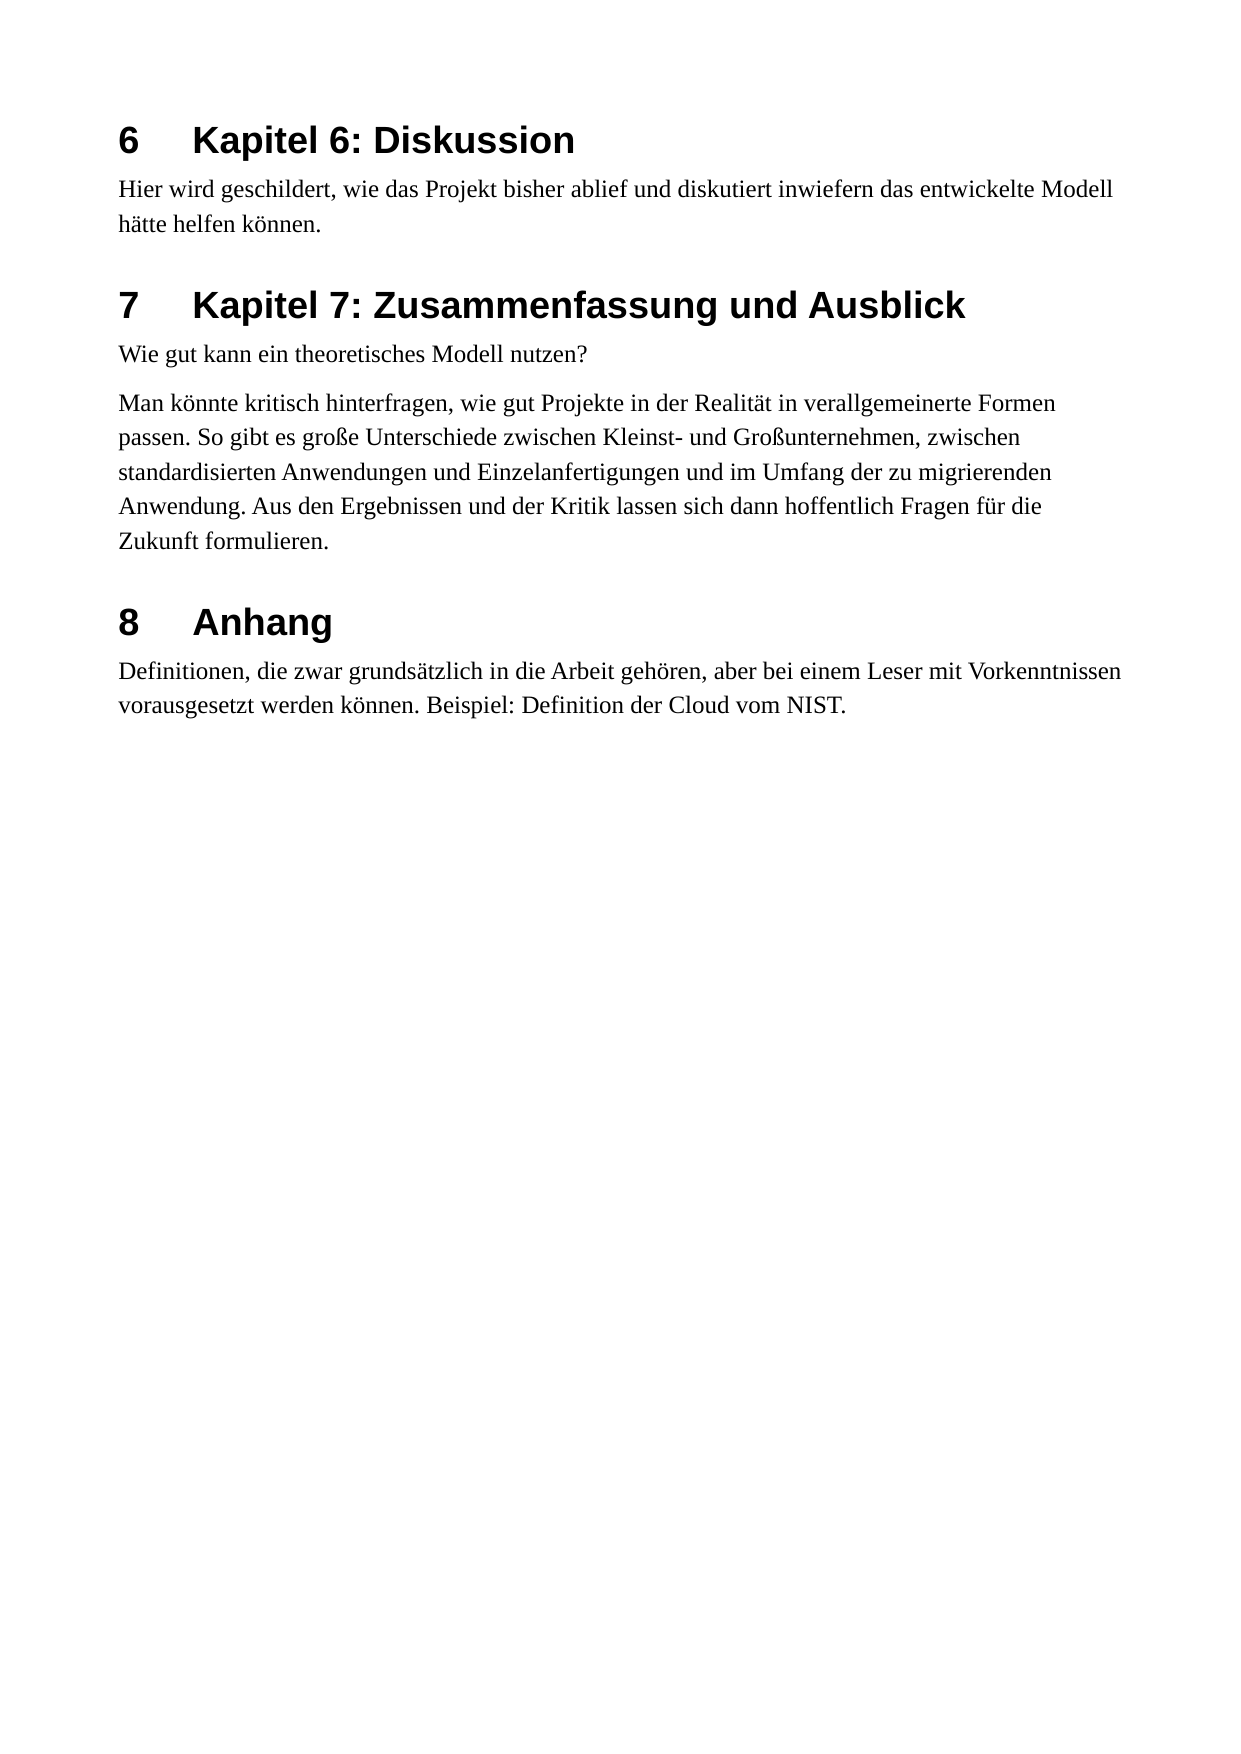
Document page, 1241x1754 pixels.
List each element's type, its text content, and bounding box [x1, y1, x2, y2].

text Man könnte kritisch hinterfragen, wie gut Projekte in der Realität in verallgemeinerte Formen passen. So gibt es große Unterschiede zwischen Kleinst- und Großunternehmen, zwischen standardisierten Anwendungen und Einzelanfertigungen und im Umfang der zu migrierenden Anwendung. Aus den Ergebnissen und der Kritik lassen sich dann hoffentlich Fragen für die Zukunft formulieren. [118, 388, 1122, 555]
subtitle Kapitel 6: Diskussion [118, 118, 1122, 162]
text Hier wird geschildert, wie das Projekt bisher ablief und diskutiert inwiefern das entwickelte Modell hätte helfen können. [118, 174, 1122, 237]
text Definitionen, die zwar grundsätzlich in die Arbeit gehören, aber bei einem Leser mit Vorkenntnissen vorausgesetzt werden können. Beispiel: Definition der Cloud vom NIST. [118, 656, 1122, 719]
subtitle Kapitel 7: Zusammenfassung und Ausblick [118, 283, 1122, 326]
subtitle Anhang [118, 600, 1122, 644]
text Wie gut kann ein theoretisches Modell nutzen? [118, 339, 1122, 368]
